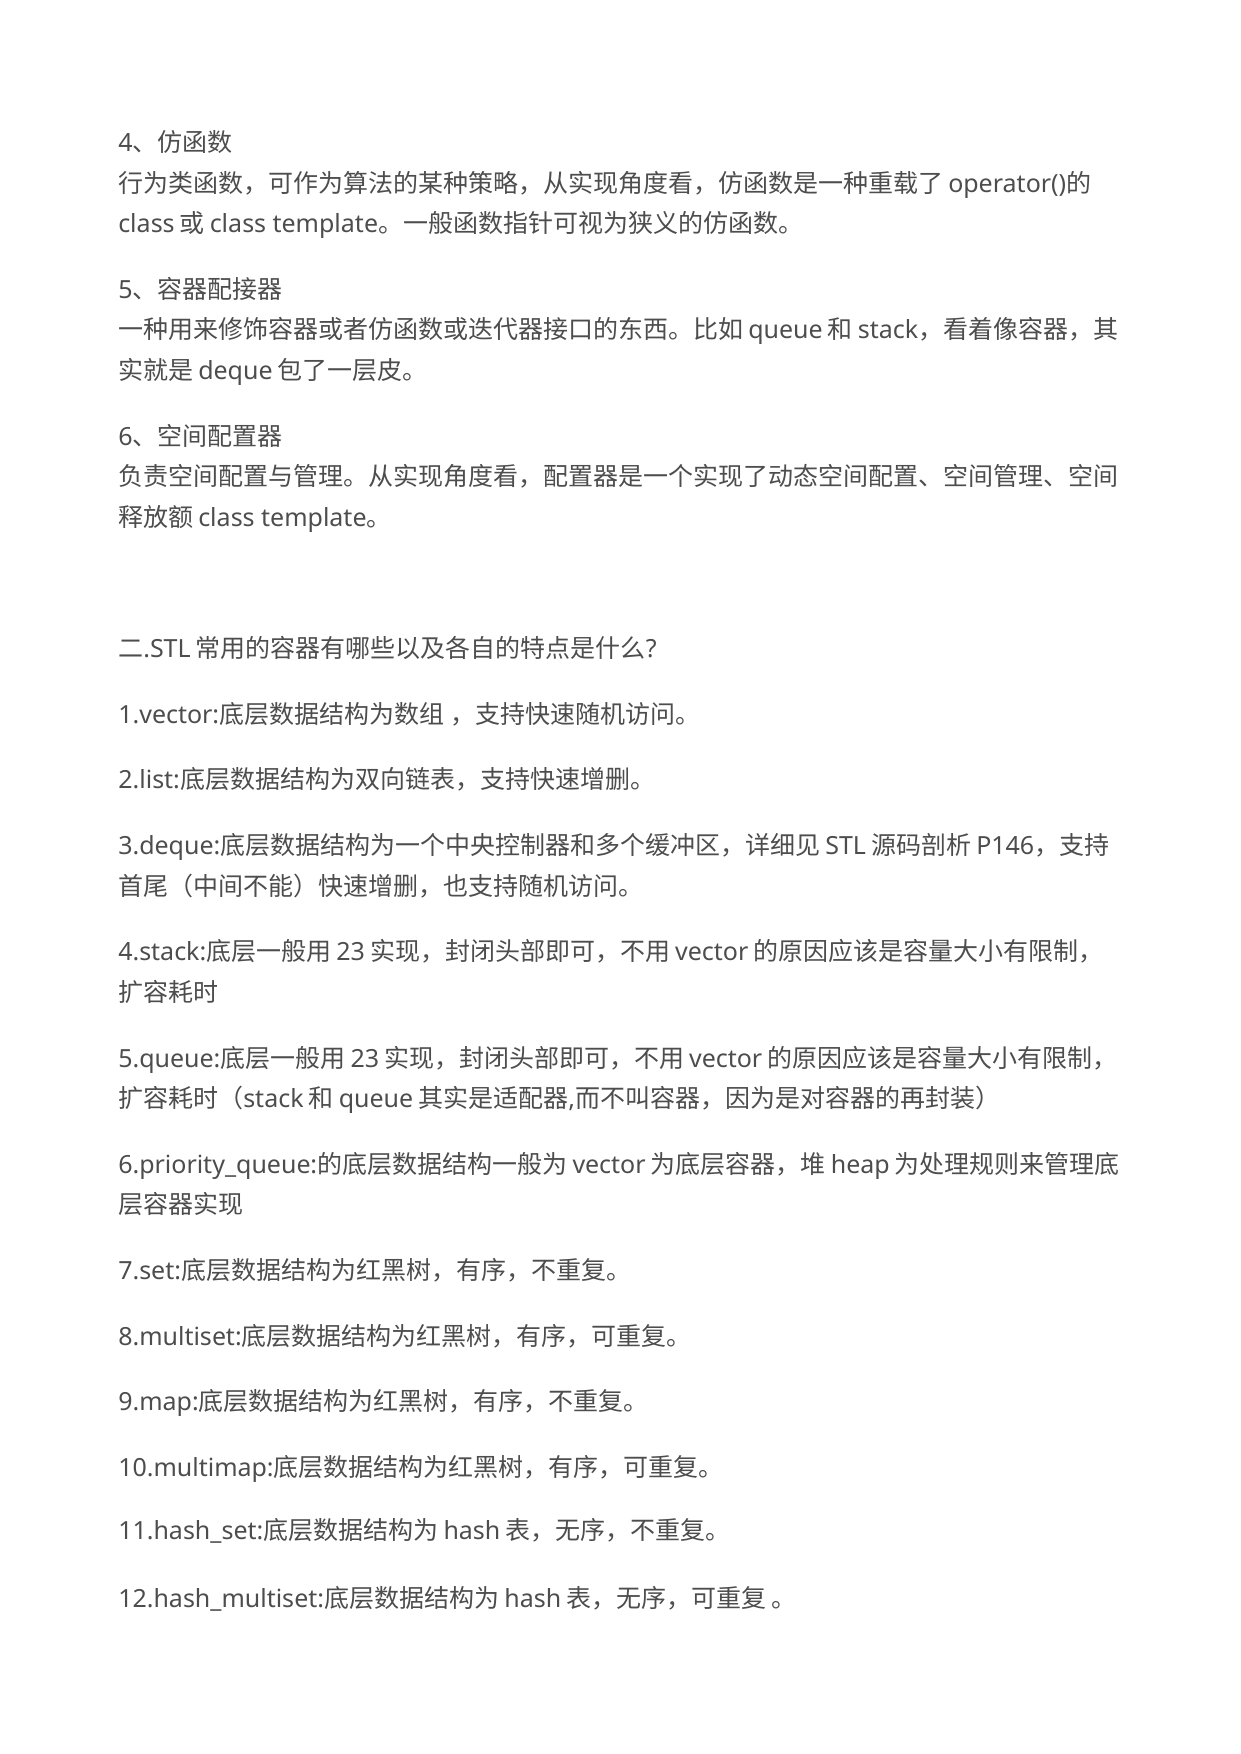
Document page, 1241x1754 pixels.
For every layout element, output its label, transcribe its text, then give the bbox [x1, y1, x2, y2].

text 10.multimap:底层数据结构为红黑树，有序，可重复。 [118, 1443, 1122, 1484]
text 9.map:底层数据结构为红黑树，有序，不重复。 [118, 1377, 1122, 1418]
text 8.multiset:底层数据结构为红黑树，有序，可重复。 [118, 1312, 1122, 1352]
text 6、空间配置器 负责空间配置与管理。从实现角度看，配置器是一个实现了动态空间配置、空间管理、空间释放额class template。 [118, 412, 1122, 534]
text 1.vector:底层数据结构为数组 ，支持快速随机访问。 [118, 690, 1122, 731]
text 6.priority_queue:的底层数据结构一般为vector为底层容器，堆heap为处理规则来管理底层容器实现 [118, 1140, 1122, 1221]
text 2.list:底层数据结构为双向链表，支持快速增删。 [118, 756, 1122, 796]
text 5.queue:底层一般用23实现，封闭头部即可，不用vector的原因应该是容量大小有限制，扩容耗时（stack和queue其实是适配器,而不叫容器，因为是对容器的再封装） [118, 1034, 1122, 1115]
text 5、容器配接器 一种用来修饰容器或者仿函数或迭代器接口的东西。比如queue和stack，看着像容器，其实就是deque包了一层皮。 [118, 265, 1122, 387]
text 12.hash_multiset:底层数据结构为hash表，无序，可重复 。 [118, 1574, 1122, 1615]
text 二.STL常用的容器有哪些以及各自的特点是什么? [118, 624, 1122, 665]
text 7.set:底层数据结构为红黑树，有序，不重复。 [118, 1246, 1122, 1287]
text 4.stack:底层一般用23实现，封闭头部即可，不用vector的原因应该是容量大小有限制，扩容耗时 [118, 927, 1122, 1009]
text 3.deque:底层数据结构为一个中央控制器和多个缓冲区，详细见STL源码剖析P146，支持首尾（中间不能）快速增删，也支持随机访问。 [118, 821, 1122, 902]
text 11.hash_set:﻿﻿﻿﻿底层数据结构为hash表，无序，不重复。 [118, 1509, 1122, 1549]
text 4、仿函数 行为类函数，可作为算法的某种策略，从实现角度看，仿函数是一种重载了operator()的class或class template。一般函数指针可视为狭义的仿函数。 [118, 118, 1122, 240]
